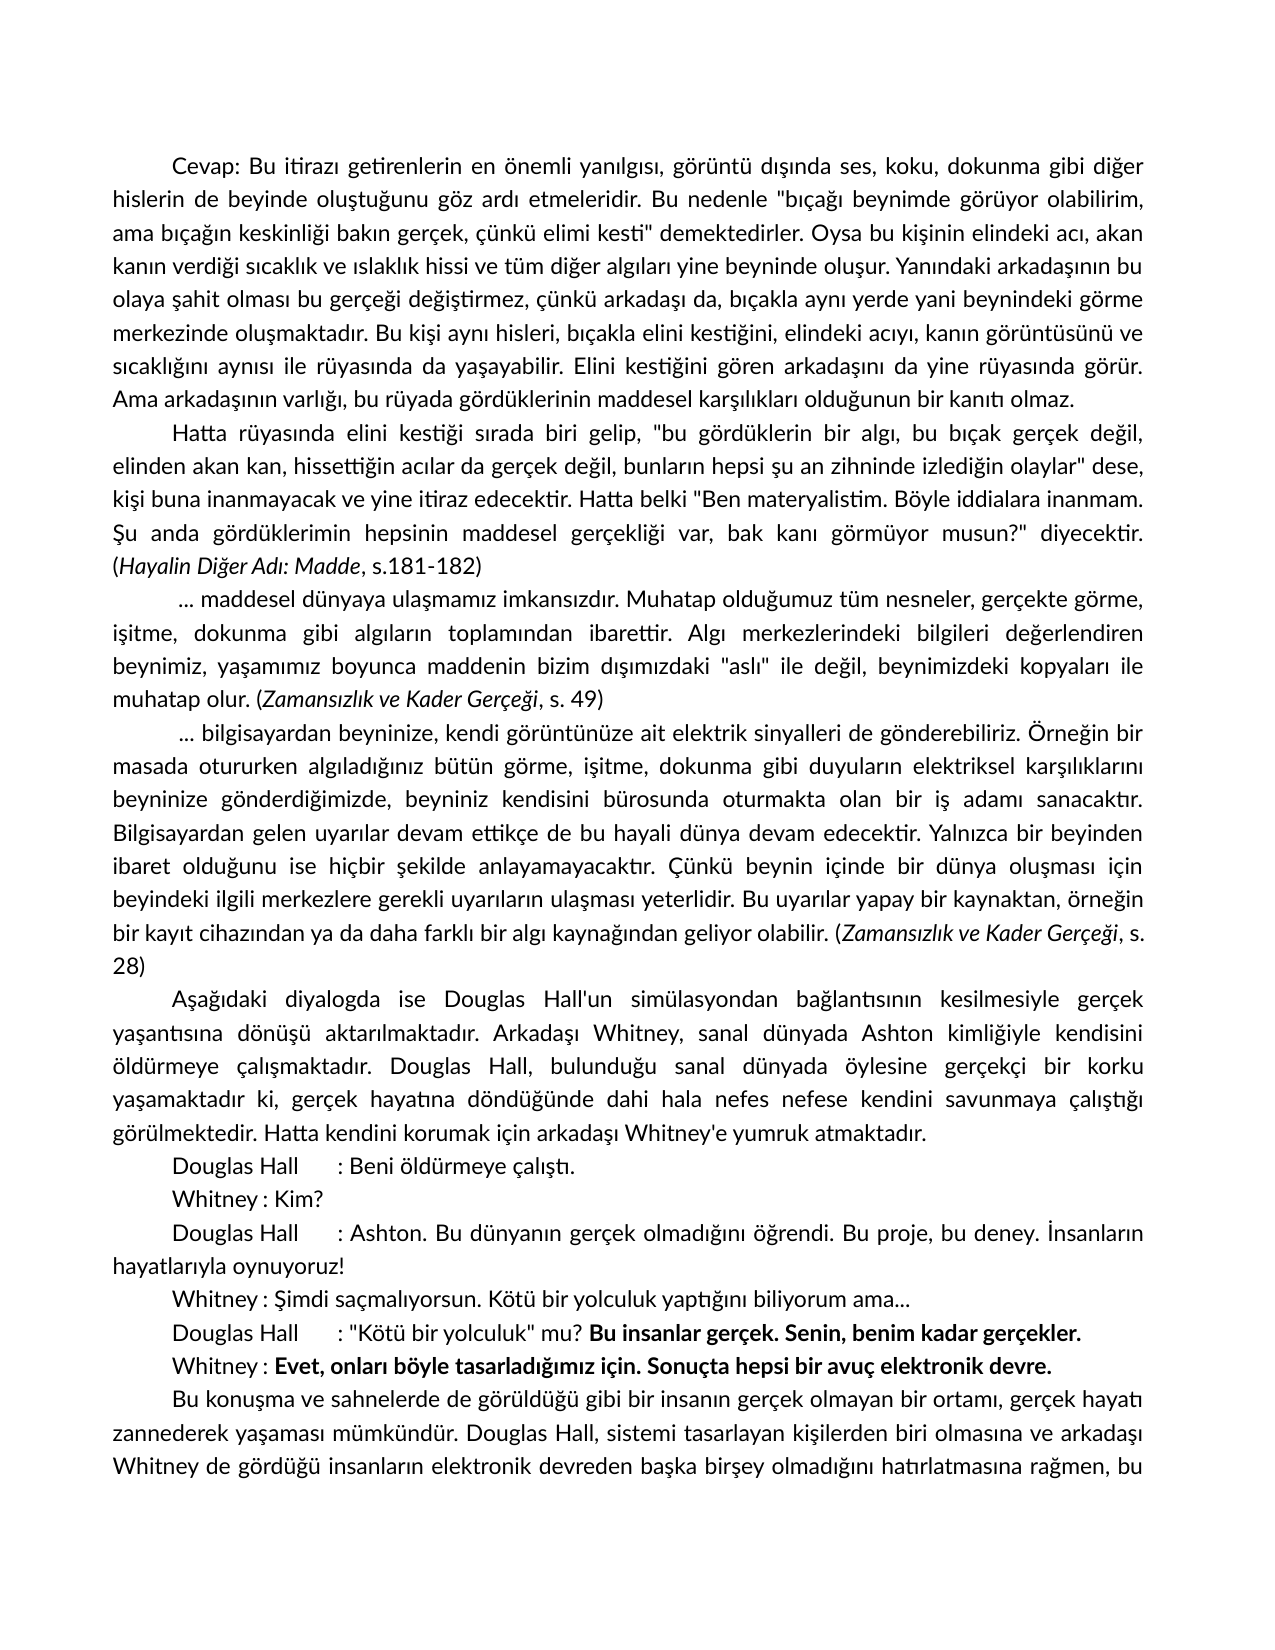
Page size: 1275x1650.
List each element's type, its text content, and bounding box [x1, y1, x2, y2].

text Whitney : Kim? [112, 1181, 1145, 1214]
text Hatta rüyasında elini kestiği sırada biri gelip, "bu gördüklerin bir algı, bu bıçak gerçek değil, elinden akan kan, hissettiğin acılar da gerçek değil, bunların hepsi şu an zihninde izlediğin olaylar" dese, kişi buna inanmayacak ve yine itiraz edecektir. Hatta belki "Ben materyalistim. Böyle iddialara inanmam. Şu anda gördüklerimin hepsinin maddesel gerçekliği var, bak kanı görmüyor musun?" diyecektir. (Hayalin Diğer Adı: Madde, s.181-182) [112, 414, 1145, 581]
text Douglas Hall : Beni öldürmeye çalıştı. [112, 1148, 1145, 1181]
text Cevap: Bu itirazı getirenlerin en önemli yanılgısı, görüntü dışında ses, koku, dokunma gibi diğer hislerin de beyinde oluştuğunu göz ardı etmeleridir. Bu nedenle "bıçağı beynimde görüyor olabilirim, ama bıçağın keskinliği bakın gerçek, çünkü elimi kesti" demektedirler. Oysa bu kişinin elindeki acı, akan kanın verdiği sıcaklık ve ıslaklık hissi ve tüm diğer algıları yine beyninde oluşur. Yanındaki arkadaşının bu olaya şahit olması bu gerçeği değiştirmez, çünkü arkadaşı da, bıçakla aynı yerde yani beynindeki görme merkezinde oluşmaktadır. Bu kişi aynı hisleri, bıçakla elini kestiğini, elindeki acıyı, kanın görüntüsünü ve sıcaklığını aynısı ile rüyasında da yaşayabilir. Elini kestiğini gören arkadaşını da yine rüyasında görür. Ama arkadaşının varlığı, bu rüyada gördüklerinin maddesel karşılıkları olduğunun bir kanıtı olmaz. [112, 148, 1145, 414]
text Aşağıdaki diyalogda ise Douglas Hall'un simülasyondan bağlantısının kesilmesiyle gerçek yaşantısına dönüşü aktarılmaktadır. Arkadaşı Whitney, sanal dünyada Ashton kimliğiyle kendisini öldürmeye çalışmaktadır. Douglas Hall, bulunduğu sanal dünyada öylesine gerçekçi bir korku yaşamaktadır ki, gerçek hayatına döndüğünde dahi hala nefes nefese kendini savunmaya çalıştığı görülmektedir. Hatta kendini korumak için arkadaşı Whitney'e yumruk atmaktadır. [112, 981, 1145, 1148]
text Douglas Hall : Ashton. Bu dünyanın gerçek olmadığını öğrendi. Bu proje, bu deney. İnsanların hayatlarıyla oynuyoruz! [112, 1214, 1145, 1281]
text ... bilgisayardan beyninize, kendi görüntünüze ait elektrik sinyalleri de gönderebiliriz. Örneğin bir masada otururken algıladığınız bütün görme, işitme, dokunma gibi duyuların elektriksel karşılıklarını beyninize gönderdiğimizde, beyniniz kendisini bürosunda oturmakta olan bir iş adamı sanacaktır. Bilgisayardan gelen uyarılar devam ettikçe de bu hayali dünya devam edecektir. Yalnızca bir beyinden ibaret olduğunu ise hiçbir şekilde anlayamayacaktır. Çünkü beynin içinde bir dünya oluşması için beyindeki ilgili merkezlere gerekli uyarıların ulaşması yeterlidir. Bu uyarılar yapay bir kaynaktan, örneğin bir kayıt cihazından ya da daha farklı bir algı kaynağından geliyor olabilir. (Zamansızlık ve Kader Gerçeği, s. 28) [112, 714, 1145, 981]
text Whitney : Evet, onları böyle tasarladığımız için. Sonuçta hepsi bir avuç elektronik devre. [112, 1348, 1145, 1381]
text Whitney : Şimdi saçmalıyorsun. Kötü bir yolculuk yaptığını biliyorum ama... [112, 1281, 1145, 1314]
text Douglas Hall : "Kötü bir yolculuk" mu? Bu insanlar gerçek. Senin, benim kadar gerçekler. [112, 1314, 1145, 1348]
text Bu konuşma ve sahnelerde de görüldüğü gibi bir insanın gerçek olmayan bir ortamı, gerçek hayatı zannederek yaşaması mümkündür. Douglas Hall, sistemi tasarlayan kişilerden biri olmasına ve arkadaşı Whitney de gördüğü insanların elektronik devreden başka birşey olmadığını hatırlatmasına rağmen, bu [112, 1381, 1145, 1481]
text ... maddesel dünyaya ulaşmamız imkansızdır. Muhatap olduğumuz tüm nesneler, gerçekte görme, işitme, dokunma gibi algıların toplamından ibarettir. Algı merkezlerindeki bilgileri değerlendiren beynimiz, yaşamımız boyunca maddenin bizim dışımızdaki "aslı" ile değil, beynimizdeki kopyaları ile muhatap olur. (Zamansızlık ve Kader Gerçeği, s. 49) [112, 581, 1145, 714]
